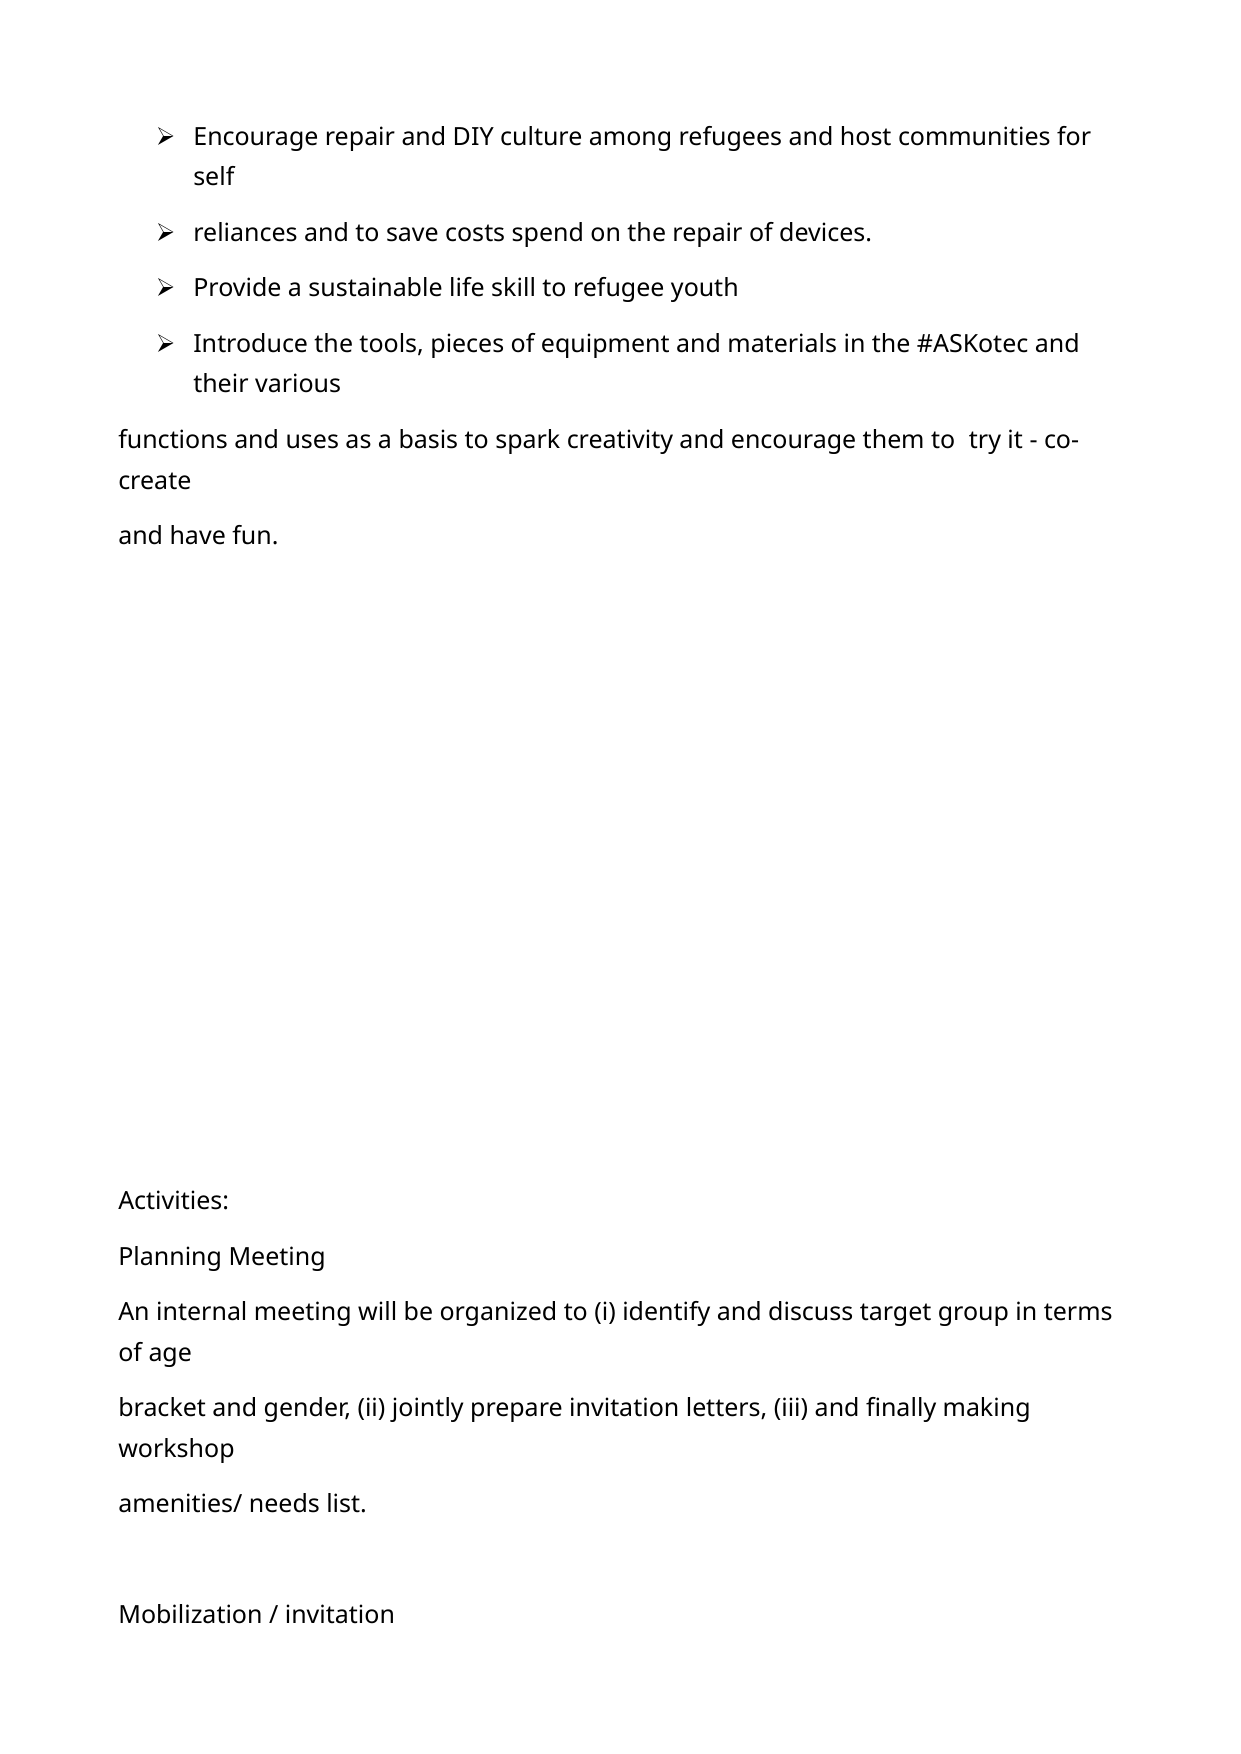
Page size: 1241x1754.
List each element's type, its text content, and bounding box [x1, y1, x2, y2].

text amenities/ needs list. [118, 1486, 1122, 1520]
list Provide a sustainable life skill to refugee youth [156, 270, 1122, 304]
text and have fun. [118, 518, 1122, 552]
text Planning Meeting [118, 1238, 1122, 1272]
list Encourage repair and DIY culture among refugees and host communities for self [156, 118, 1122, 193]
text functions and uses as a basis to spark creativity and encourage them to ​ try it - co-create [118, 421, 1122, 496]
text bracket and gender, (ii) jointly prepare invitation letters, (iii) and finally making workshop [118, 1390, 1122, 1465]
text Activities: [118, 1183, 1122, 1217]
list Introduce the tools, pieces of equipment and materials in the #ASKotec and their various [156, 325, 1122, 400]
text Mobilization / invitation [118, 1597, 1122, 1631]
list reliances and to save costs spend on the repair of devices. [156, 214, 1122, 248]
text An internal meeting will be organized to (i) identify and discuss target group in terms of age [118, 1293, 1122, 1368]
